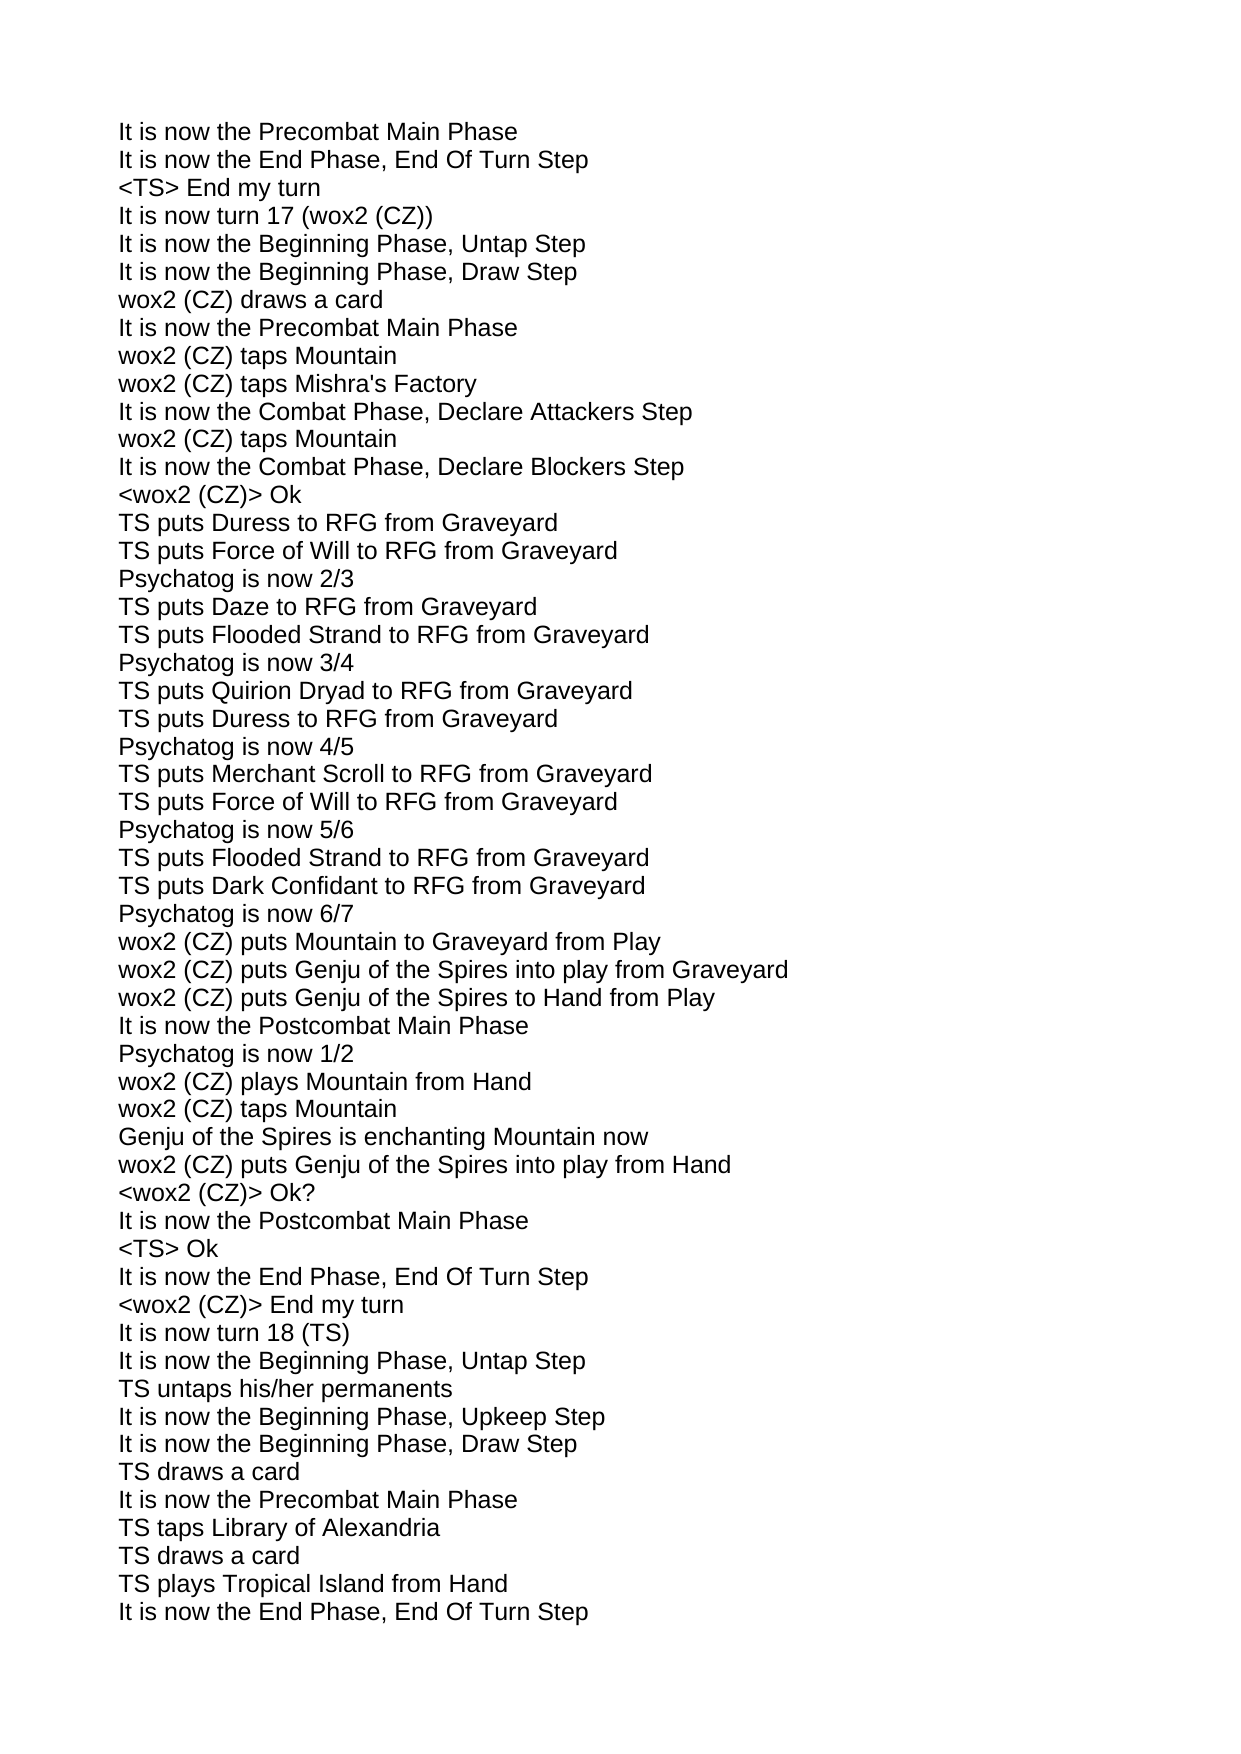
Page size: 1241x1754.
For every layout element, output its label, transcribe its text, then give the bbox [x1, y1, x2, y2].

text It is now the Beginning Phase, Draw Step [118, 258, 1122, 286]
text It is now the End Phase, End Of Turn Step [118, 146, 1122, 174]
text It is now the Precombat Main Phase [118, 1486, 1122, 1514]
text TS puts Flooded Strand to RFG from Graveyard [118, 621, 1122, 648]
text It is now the Beginning Phase, Untap Step [118, 230, 1122, 258]
text TS draws a card [118, 1542, 1122, 1570]
text Psychatog is now 3/4 [118, 648, 1122, 676]
text It is now the Beginning Phase, Upkeep Step [118, 1402, 1122, 1430]
text wox2 (CZ) plays Mountain from Hand [118, 1067, 1122, 1095]
text It is now the Beginning Phase, Draw Step [118, 1430, 1122, 1458]
text <TS> End my turn [118, 174, 1122, 202]
text TS untaps his/her permanents [118, 1374, 1122, 1402]
text It is now turn 17 (wox2 (CZ)) [118, 202, 1122, 230]
text Psychatog is now 2/3 [118, 565, 1122, 593]
text It is now the Precombat Main Phase [118, 313, 1122, 341]
text TS taps Library of Alexandria [118, 1514, 1122, 1542]
text It is now the Beginning Phase, Untap Step [118, 1346, 1122, 1374]
text TS puts Flooded Strand to RFG from Graveyard [118, 844, 1122, 872]
text TS puts Merchant Scroll to RFG from Graveyard [118, 760, 1122, 788]
text wox2 (CZ) taps Mishra's Factory [118, 369, 1122, 397]
text It is now the Precombat Main Phase [118, 118, 1122, 146]
text wox2 (CZ) puts Genju of the Spires to Hand from Play [118, 983, 1122, 1011]
text wox2 (CZ) puts Mountain to Graveyard from Play [118, 928, 1122, 956]
text <wox2 (CZ)> Ok [118, 481, 1122, 509]
text Psychatog is now 4/5 [118, 732, 1122, 760]
text <TS> Ok [118, 1235, 1122, 1263]
text TS draws a card [118, 1458, 1122, 1486]
text It is now turn 18 (TS) [118, 1318, 1122, 1346]
text Psychatog is now 6/7 [118, 900, 1122, 928]
text wox2 (CZ) puts Genju of the Spires into play from Graveyard [118, 956, 1122, 983]
text wox2 (CZ) puts Genju of the Spires into play from Hand [118, 1151, 1122, 1179]
text TS puts Dark Confidant to RFG from Graveyard [118, 872, 1122, 900]
text <wox2 (CZ)> Ok? [118, 1179, 1122, 1207]
text TS puts Daze to RFG from Graveyard [118, 593, 1122, 621]
text TS puts Duress to RFG from Graveyard [118, 509, 1122, 537]
text Psychatog is now 1/2 [118, 1039, 1122, 1067]
text wox2 (CZ) taps Mountain [118, 1095, 1122, 1123]
text TS puts Force of Will to RFG from Graveyard [118, 788, 1122, 816]
text wox2 (CZ) taps Mountain [118, 425, 1122, 453]
text wox2 (CZ) draws a card [118, 286, 1122, 313]
text It is now the Combat Phase, Declare Blockers Step [118, 453, 1122, 481]
text TS puts Quirion Dryad to RFG from Graveyard [118, 676, 1122, 704]
text TS puts Duress to RFG from Graveyard [118, 704, 1122, 732]
text Psychatog is now 5/6 [118, 816, 1122, 844]
text Genju of the Spires is enchanting Mountain now [118, 1123, 1122, 1151]
text TS plays Tropical Island from Hand [118, 1570, 1122, 1598]
text <wox2 (CZ)> End my turn [118, 1291, 1122, 1318]
text It is now the Postcombat Main Phase [118, 1207, 1122, 1235]
text wox2 (CZ) taps Mountain [118, 341, 1122, 369]
text It is now the Postcombat Main Phase [118, 1011, 1122, 1039]
text It is now the End Phase, End Of Turn Step [118, 1263, 1122, 1291]
text It is now the End Phase, End Of Turn Step [118, 1598, 1122, 1626]
text TS puts Force of Will to RFG from Graveyard [118, 537, 1122, 565]
text It is now the Combat Phase, Declare Attackers Step [118, 397, 1122, 425]
